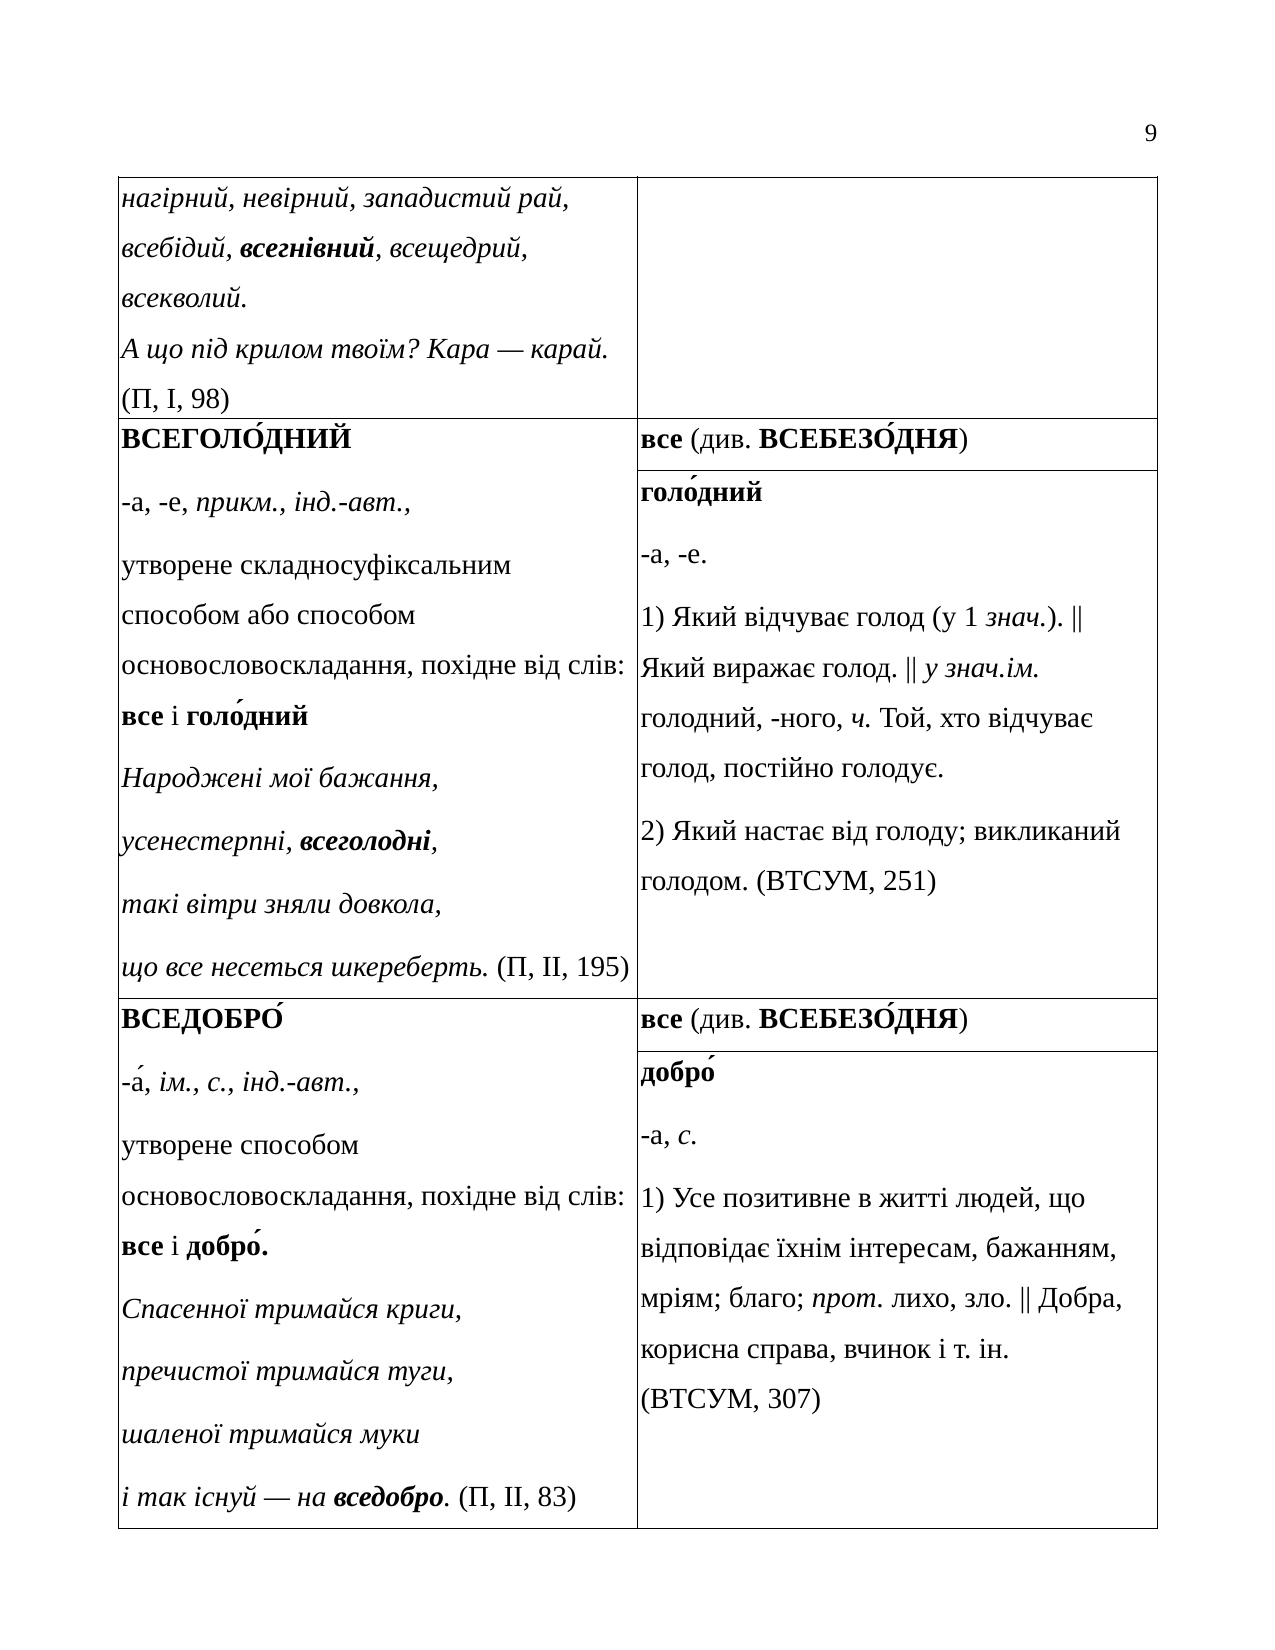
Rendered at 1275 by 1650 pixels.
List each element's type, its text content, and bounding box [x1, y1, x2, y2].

table_cell [638, 178, 1157, 418]
table_cell все (див. ВСЕБЕЗО́ДНЯ) [638, 419, 1157, 470]
table_cell ВСЕДОБРО́ -а́, ім., с., інд.-авт., утворене способом основословоскладання, похідне від слів: все і добро́. Спасенної тримайся криги, пречистої тримайся туги, шаленої тримайся муки і так існуй — на вседобро. (П, ІІ, 83) [119, 999, 637, 1528]
table_cell ВСЕГОЛО́ДНИЙ -а, -е, прикм., інд.-авт., утворене складносуфіксальним способом або способом основословоскладання, похідне від слів: все і голо́дний Народжені мої бажання, усенестерпні, всеголодні, такі вітри зняли довкола, що все несеться шкереберть. (П, ІІ, 195) [119, 419, 637, 998]
table_cell голо́дний -а, -е. 1) Який відчуває голод (у 1 знач.). || Який виражає голод. || у знач.ім. голодний, -ного, ч. Той, хто відчуває голод, постійно голодує. 2) Який настає від голоду; викликаний голодом. (ВТСУМ, 251) [638, 471, 1157, 998]
table_cell нагірний, невірний, западистий рай, всебідий, всегнівний, всещедрий, всекволий. А що під крилом твоїм? Кара — карай. (П, І, 98) [119, 178, 637, 418]
table_cell все (див. ВСЕБЕЗО́ДНЯ) [638, 999, 1157, 1051]
table_cell добро́ -а, с. 1) Усе позитивне в житті людей, що відповідає їхнім інтересам, бажанням, мріям; благо; прот. лихо, зло. || Добра, корисна справа, вчинок і т. ін. (ВТСУМ, 307) [638, 1052, 1157, 1528]
